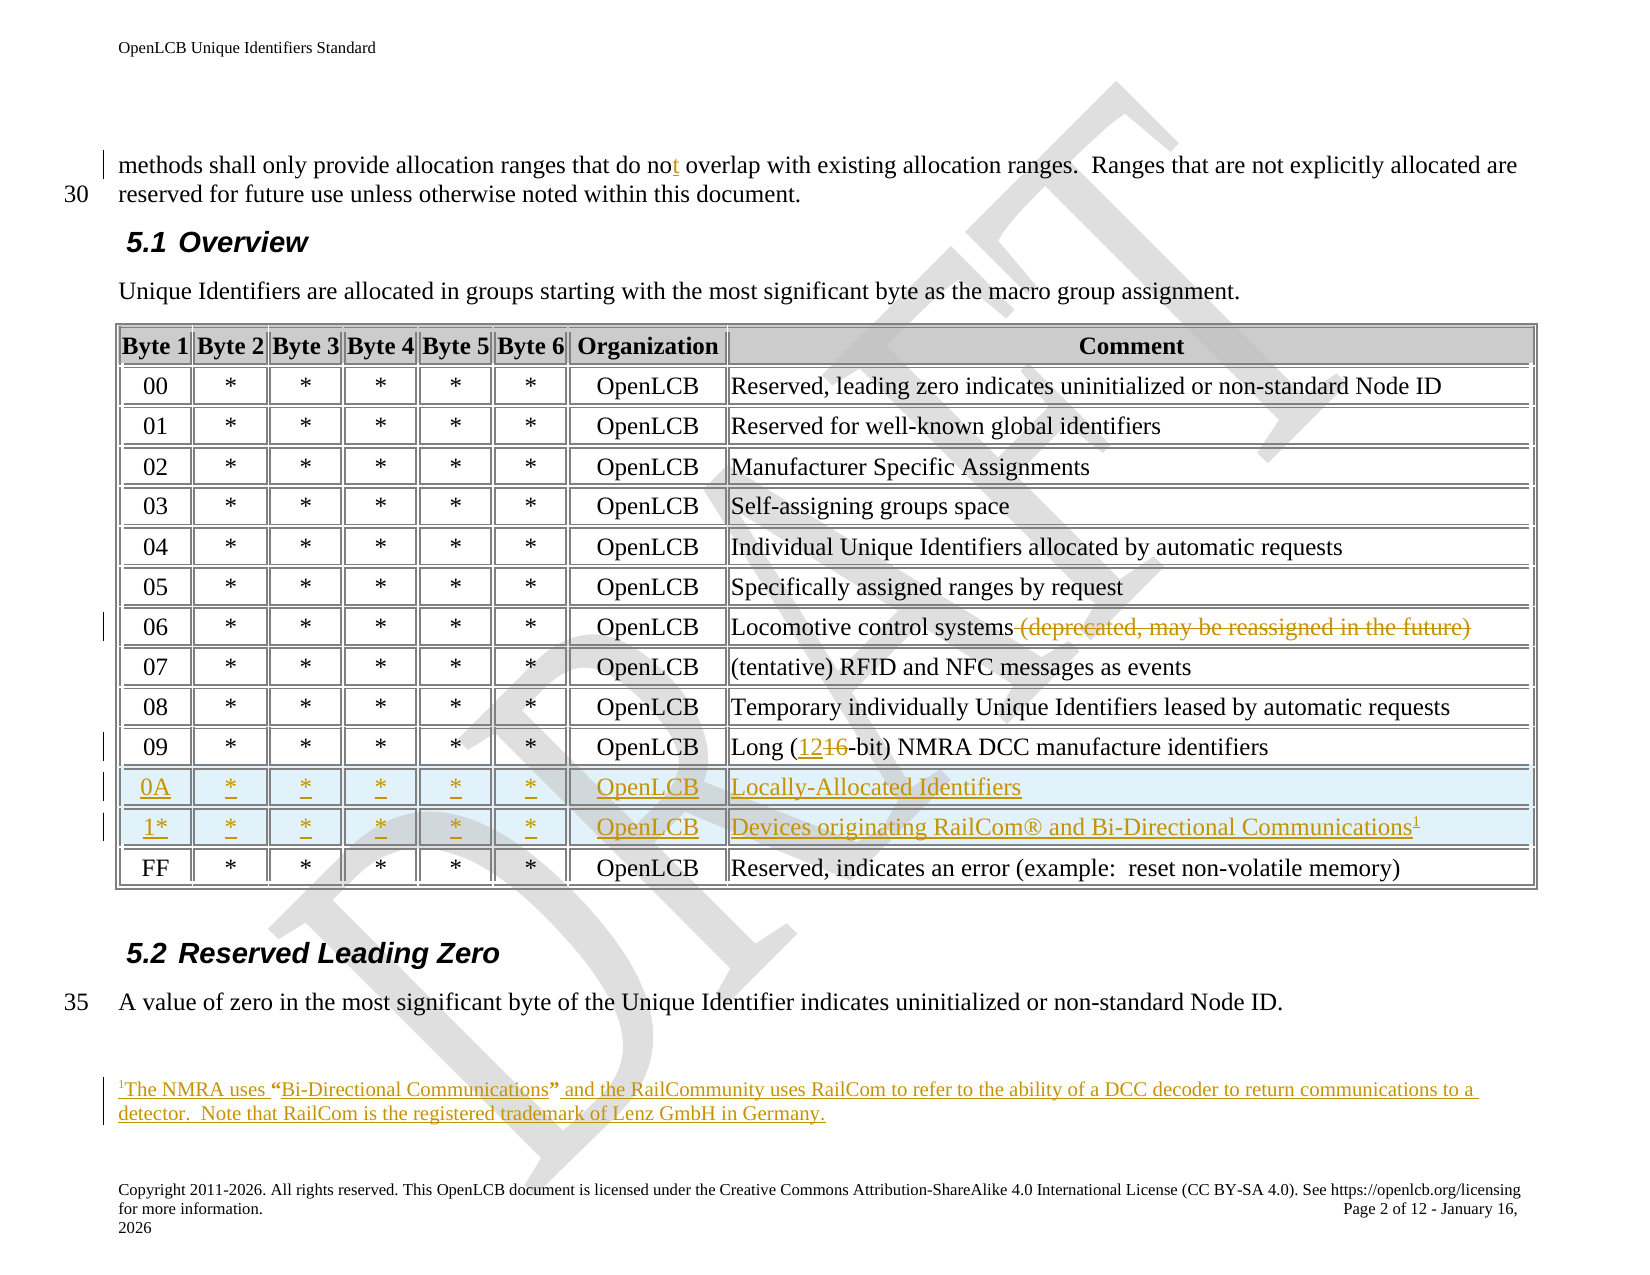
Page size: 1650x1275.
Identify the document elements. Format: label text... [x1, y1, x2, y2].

table_cell Reserved for well-known global identifiers [1075, 408, 1278, 443]
table_cell 00 [118, 363, 192, 403]
table_cell * [496, 368, 565, 403]
table_cell * [271, 368, 340, 403]
table_cell (tentative) RFID and NFC messages as events [862, 649, 1010, 684]
table_cell * [346, 609, 415, 644]
table_cell * [271, 529, 340, 563]
table_cell OpenLCB [638, 649, 725, 684]
table_cell Long (12-bit) NMRA DCC manufacture identifiers [874, 724, 1535, 764]
table_cell * [271, 569, 340, 604]
table_cell Reserved, leading zero indicates uninitialized or non-standard Node ID [1275, 363, 1535, 403]
table_cell Specifically assigned ranges by request [730, 569, 774, 604]
table_cell * [195, 649, 266, 684]
table_cell * [421, 449, 490, 483]
table_cell 03 [118, 483, 192, 523]
table_cell * [542, 729, 565, 752]
table_cell * [195, 408, 266, 443]
table_cell * [271, 489, 340, 523]
table_cell OpenLCB [571, 449, 725, 483]
subtitle Reserved Leading Zero [763, 936, 1532, 970]
table_cell * [418, 849, 493, 884]
table_cell * [271, 609, 340, 644]
table_cell Reserved, leading zero indicates uninitialized or non-standard Node ID [910, 368, 1044, 403]
table_cell * [496, 735, 525, 764]
table_cell * [346, 649, 415, 684]
table_cell Locomotive control systems [730, 609, 799, 644]
table_cell * [193, 850, 268, 884]
table_header Comment [888, 328, 1221, 363]
table_cell OpenLCB [571, 368, 725, 403]
table_header Byte 5 [418, 325, 493, 363]
table_cell * [496, 529, 565, 563]
subtitle Reserved Leading Zero [613, 936, 729, 970]
table_cell FF [118, 844, 192, 884]
table_cell Temporary individually Unique Identifiers leased by automatic requests [853, 689, 1010, 724]
table_cell * [421, 408, 490, 443]
table_cell * [421, 569, 490, 604]
table_cell * [195, 529, 266, 563]
table_cell 09 [118, 724, 192, 764]
table_cell Individual Unique Identifiers allocated by automatic requests [835, 529, 1053, 563]
table_header Byte 3 [269, 325, 343, 363]
table_cell * [346, 368, 415, 403]
table_cell (tentative) RFID and NFC messages as events [730, 649, 824, 684]
table_cell * [496, 449, 565, 483]
table_cell OpenLCB [571, 529, 725, 563]
table_cell * [421, 489, 490, 523]
table_cell * [195, 729, 266, 764]
table_cell [493, 875, 506, 884]
table_header [1238, 328, 1533, 363]
text A value of zero in the most significant byte of the Unique Identifier indicates uninitialized or non-standard Node ID. [421, 987, 616, 1016]
text Unique Identifiers are allocated in groups starting with the most significant byte as the macro group assignment. [118, 276, 919, 305]
table_cell Manufacturer Specific Assignments [1017, 443, 1535, 483]
table_cell Individual Unique Identifiers allocated by automatic requests [1067, 524, 1535, 563]
table_cell OpenLCB [571, 729, 678, 764]
table_cell Reserved, leading zero indicates uninitialized or non-standard Node ID [730, 368, 893, 403]
table_cell Self-assigning groups space [1027, 483, 1535, 523]
table_cell * [271, 729, 340, 764]
table_cell Long (12-bit) NMRA DCC manufacture identifiers [730, 729, 874, 764]
table_cell * [421, 649, 490, 684]
table_cell * [496, 408, 565, 443]
table_cell * [195, 489, 266, 523]
table_cell * [421, 529, 490, 563]
subtitle Reserved Leading Zero [118, 936, 351, 970]
table_cell 04 [118, 524, 192, 563]
table_cell Reserved, indicates an error (example: reset non-volatile memory) [728, 844, 1535, 884]
table_cell * [346, 569, 415, 604]
table_cell * [346, 489, 415, 523]
subtitle [1135, 225, 1532, 259]
table_cell Reserved for well-known global identifiers [1290, 403, 1535, 443]
text Unique Identifiers are allocated in groups starting with the most significant byte as the macro group assignment. [1186, 276, 1532, 305]
table_cell Locomotive control systems [800, 609, 896, 644]
table_cell * [271, 408, 340, 443]
text Unique Identifiers shall be allocated using one of the mechanisms in this section. When additional allocation methods are defined, the Unique Identifiers defined by those additional methods shall only provide allocation ranges that do not overlap with existing allocation ranges. Ranges that are not explicitly allocated are reserved for future use unless otherwise noted within this document. [118, 150, 1045, 207]
subtitle Reserved Leading Zero [370, 936, 590, 970]
table_cell * [269, 850, 340, 884]
table_cell * [346, 729, 415, 764]
text Unique Identifiers are allocated in groups starting with the most significant byte as the macro group assignment. [982, 276, 1163, 305]
table_cell OpenLCB [568, 844, 645, 884]
table_cell 08 [118, 684, 192, 724]
table_cell OpenLCB [571, 609, 725, 644]
table_cell Reserved for well-known global identifiers [950, 408, 1046, 443]
table_cell OpenLCB [571, 668, 621, 684]
table_cell * [421, 609, 490, 644]
table_header [728, 328, 867, 363]
table_cell * [523, 689, 565, 724]
table_cell * [496, 489, 565, 523]
table_cell 01 [118, 403, 192, 443]
subtitle Overview [118, 225, 991, 259]
table_cell Locomotive control systems [965, 604, 1535, 644]
table_cell Individual Unique Identifiers allocated by automatic requests [750, 529, 818, 563]
table_header Byte 2 [193, 328, 268, 363]
table_cell Reserved for well-known global identifiers [730, 408, 933, 443]
table_cell * [421, 368, 490, 403]
table_cell [551, 674, 565, 684]
table_cell Temporary individually Unique Identifiers leased by automatic requests [1008, 684, 1535, 724]
table_cell * [523, 844, 568, 884]
table_cell OpenLCB [681, 689, 725, 724]
table_cell Self-assigning groups space [769, 489, 1013, 523]
table_cell OpenLCB [703, 729, 725, 764]
table_cell * [346, 449, 415, 483]
table_cell * [195, 689, 266, 724]
table_header Byte 1 [121, 328, 192, 363]
table_cell * [195, 609, 266, 644]
table_cell * [496, 569, 565, 604]
table_cell Temporary individually Unique Identifiers leased by automatic requests [730, 689, 849, 724]
table_cell OpenLCB [571, 408, 725, 443]
table_cell * [195, 449, 266, 483]
table_cell 06 [118, 604, 192, 644]
table_cell * [346, 529, 415, 563]
table_cell Specifically assigned ranges by request [775, 569, 885, 604]
table_cell Specifically assigned ranges by request [900, 569, 1094, 604]
table_cell 07 [118, 644, 192, 684]
table_cell OpenLCB [571, 569, 725, 604]
text A value of zero in the most significant byte of the Unique Identifier indicates uninitialized or non-standard Node ID. [643, 987, 1532, 1016]
table_cell 02 [118, 443, 192, 483]
table_cell Manufacturer Specific Assignments [730, 449, 973, 483]
table_cell 05 [118, 564, 192, 604]
table_cell * [421, 729, 490, 764]
table_cell (tentative) RFID and NFC messages as events [1048, 644, 1535, 684]
table_cell * [271, 449, 340, 483]
table_cell * [496, 649, 549, 684]
table_cell * [346, 689, 415, 724]
table_cell OpenLCB [571, 689, 661, 724]
table_cell * [346, 408, 415, 443]
table_header Organization [568, 325, 727, 363]
table_cell * [421, 689, 490, 724]
table_cell OpenLCB [663, 850, 727, 884]
text Unique Identifiers shall be allocated using one of the mechanisms in this section. When additional allocation methods are defined, the Unique Identifiers defined by those additional methods shall only provide allocation ranges that do not overlap with existing allocation ranges. Ranges that are not explicitly allocated are reserved for future use unless otherwise noted within this document. [1071, 150, 1532, 207]
table_cell [496, 689, 506, 699]
table_cell Reserved, leading zero indicates uninitialized or non-standard Node ID [1035, 368, 1261, 403]
table_header Byte 4 [343, 325, 418, 363]
table_cell * [195, 368, 266, 403]
table_cell Locomotive control systems [902, 626, 947, 644]
subtitle [999, 225, 1117, 259]
table_cell * [496, 609, 565, 644]
table_cell * [271, 689, 340, 724]
text A value of zero in the most significant byte of the Unique Identifier indicates uninitialized or non-standard Node ID. [118, 987, 397, 1016]
table_cell Specifically assigned ranges by request [1129, 564, 1535, 604]
table_cell * [350, 849, 418, 884]
table_cell * [195, 569, 266, 604]
table_cell OpenLCB [571, 489, 723, 523]
table_header Byte 6 [493, 325, 568, 363]
table_cell * [271, 649, 340, 684]
